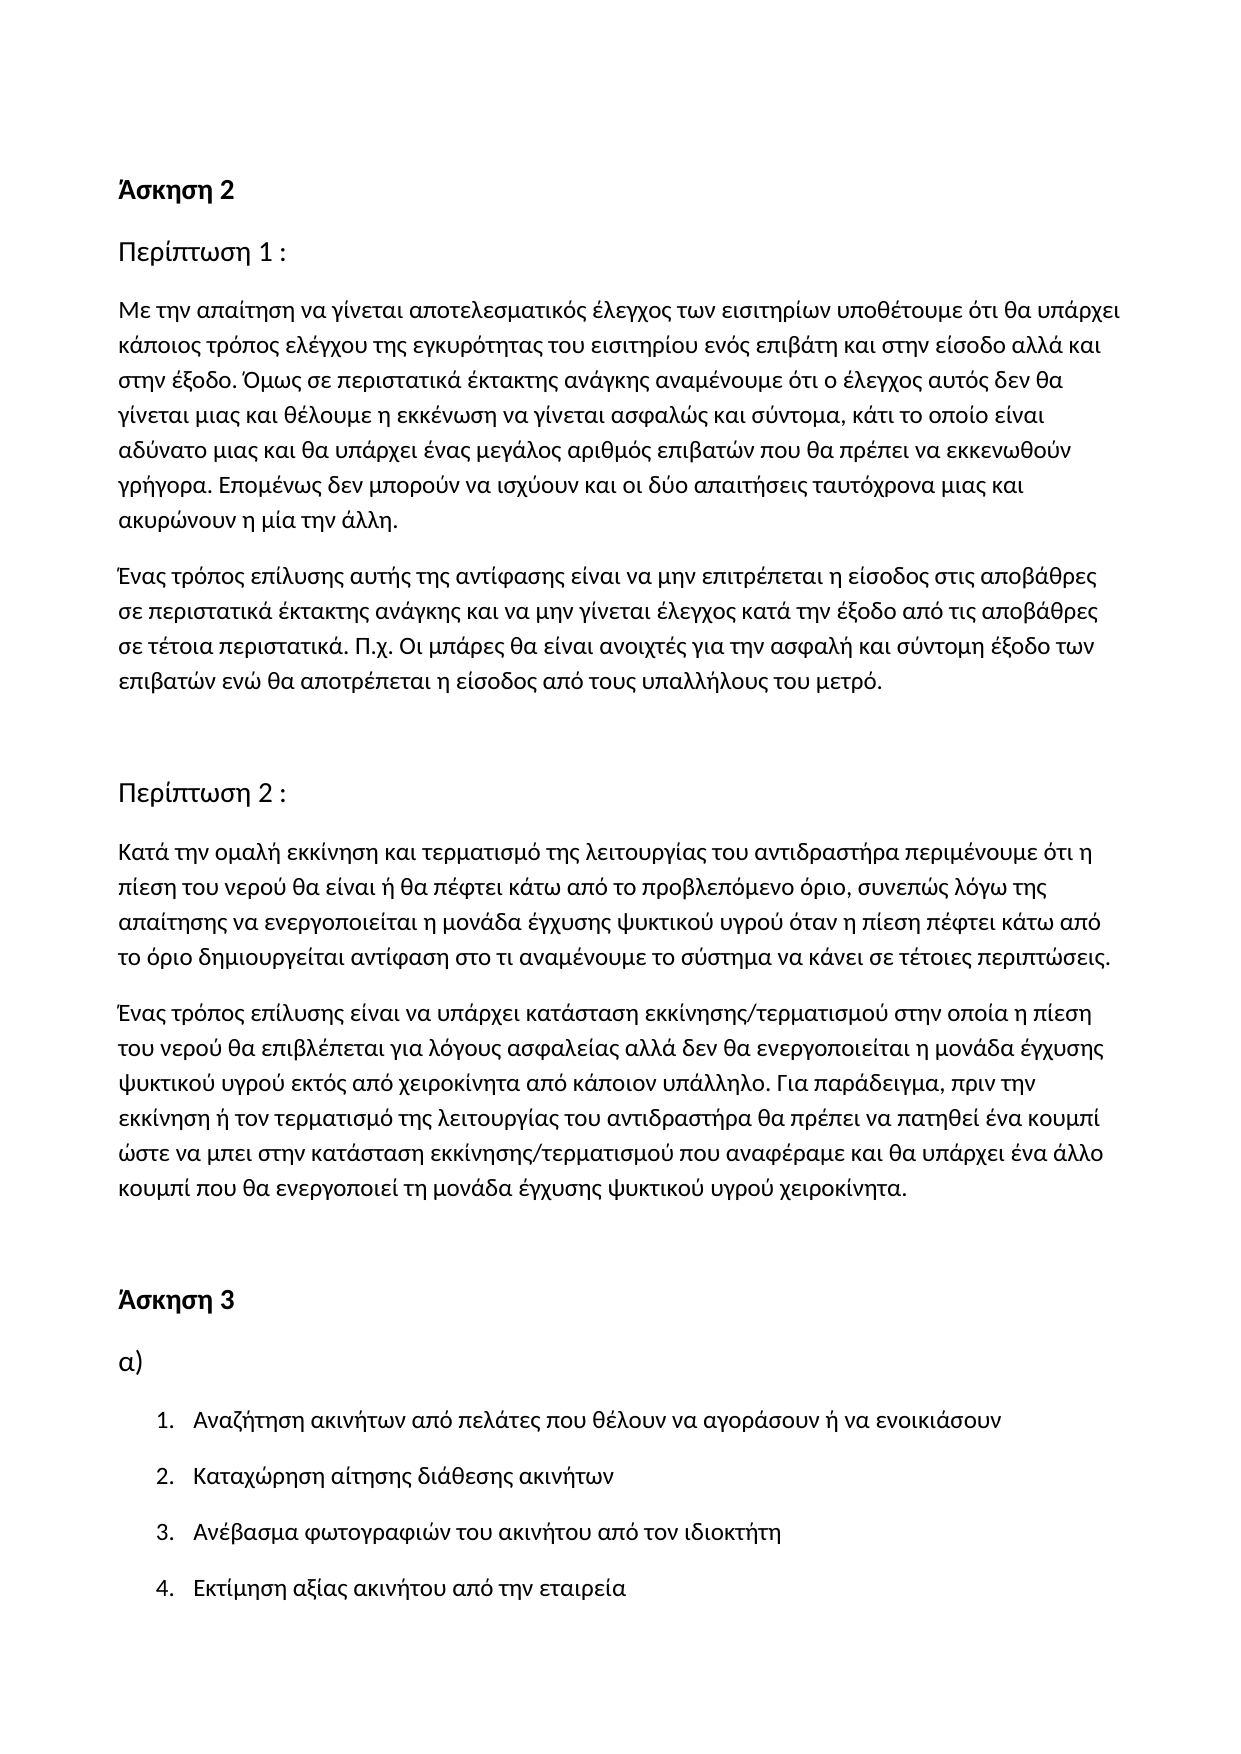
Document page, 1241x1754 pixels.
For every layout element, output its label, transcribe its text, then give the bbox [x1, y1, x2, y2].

text Με την απαίτηση να γίνεται αποτελεσματικός έλεγχος των εισιτηρίων υποθέτουμε ότι θα υπάρχει κάποιος τρόπος ελέγχου της εγκυρότητας του εισιτηρίου ενός επιβάτη και στην είσοδο αλλά και στην έξοδο. Όμως σε περιστατικά έκτακτης ανάγκης αναμένουμε ότι ο έλεγχος αυτός δεν θα γίνεται μιας και θέλουμε η εκκένωση να γίνεται ασφαλώς και σύντομα, κάτι το οποίο είναι αδύνατο μιας και θα υπάρχει ένας μεγάλος αριθμός επιβατών που θα πρέπει να εκκενωθούν γρήγορα. Επομένως δεν μπορούν να ισχύουν και οι δύο απαιτήσεις ταυτόχρονα μιας και ακυρώνουν η μία την άλλη. [118, 295, 1122, 535]
text Άσκηση 2 [118, 171, 1122, 207]
list Ανέβασμα φωτογραφιών του ακινήτου από τον ιδιοκτήτη [156, 1516, 1122, 1547]
list Αναζήτηση ακινήτων από πελάτες που θέλουν να αγοράσουν ή να ενοικιάσουν [156, 1404, 1122, 1435]
text Άσκηση 3 [118, 1281, 1122, 1316]
text Ένας τρόπος επίλυσης αυτής της αντίφασης είναι να μην επιτρέπεται η είσοδος στις αποβάθρες σε περιστατικά έκτακτης ανάγκης και να μην γίνεται έλεγχος κατά την έξοδο από τις αποβάθρες σε τέτοια περιστατικά. Π.χ. Οι μπάρες θα είναι ανοιχτές για την ασφαλή και σύντομη έξοδο των επιβατών ενώ θα αποτρέπεται η είσοδος από τους υπαλλήλους του μετρό. [118, 561, 1122, 696]
list Εκτίμηση αξίας ακινήτου από την εταιρεία [156, 1572, 1122, 1602]
text α) [118, 1343, 1122, 1378]
text Περίπτωση 1 : [118, 233, 1122, 268]
text Κατά την ομαλή εκκίνηση και τερματισμό της λειτουργίας του αντιδραστήρα περιμένουμε ότι η πίεση του νερού θα είναι ή θα πέφτει κάτω από το προβλεπόμενο όριο, συνεπώς λόγω της απαίτησης να ενεργοποιείται η μονάδα έγχυσης ψυκτικού υγρού όταν η πίεση πέφτει κάτω από το όριο δημιουργείται αντίφαση στο τι αναμένουμε το σύστημα να κάνει σε τέτοιες περιπτώσεις. [118, 836, 1122, 972]
list Καταχώρηση αίτησης διάθεσης ακινήτων [156, 1460, 1122, 1491]
text Περίπτωση 2 : [118, 774, 1122, 810]
text Ένας τρόπος επίλυσης είναι να υπάρχει κατάσταση εκκίνησης/τερματισμού στην οποία η πίεση του νερού θα επιβλέπεται για λόγους ασφαλείας αλλά δεν θα ενεργοποιείται η μονάδα έγχυσης ψυκτικού υγρού εκτός από χειροκίνητα από κάποιον υπάλληλο. Για παράδειγμα, πριν την εκκίνηση ή τον τερματισμό της λειτουργίας του αντιδραστήρα θα πρέπει να πατηθεί ένα κουμπί ώστε να μπει στην κατάσταση εκκίνησης/τερματισμού που αναφέραμε και θα υπάρχει ένα άλλο κουμπί που θα ενεργοποιεί τη μονάδα έγχυσης ψυκτικού υγρού χειροκίνητα. [118, 997, 1122, 1202]
